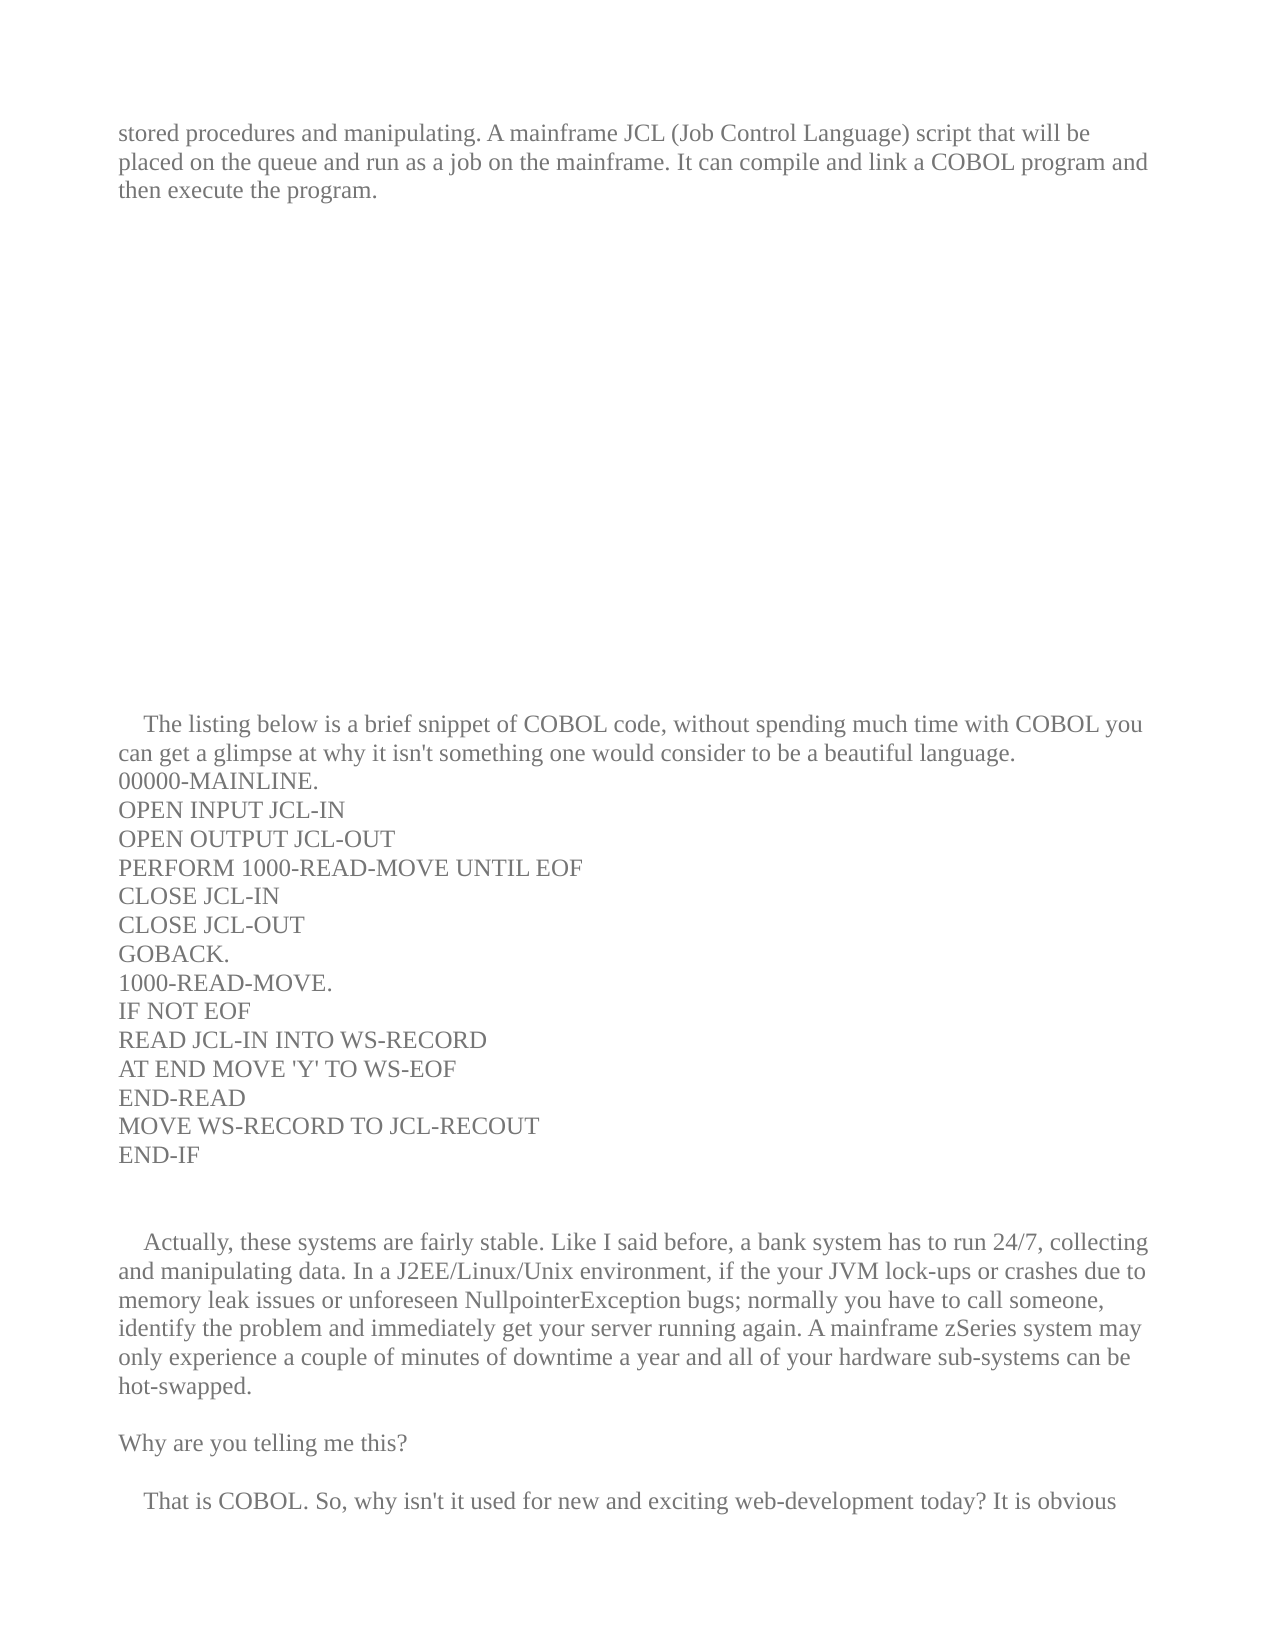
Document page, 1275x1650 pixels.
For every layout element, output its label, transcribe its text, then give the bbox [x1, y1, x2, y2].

text END-IF [118, 1140, 1157, 1169]
text END-READ [118, 1083, 1157, 1111]
text 00000-MAINLINE. [118, 766, 1157, 795]
text READ JCL-IN INTO WS-RECORD [118, 1025, 1157, 1054]
text PERFORM 1000-READ-MOVE UNTIL EOF [118, 853, 1157, 881]
text AT END MOVE 'Y' TO WS-EOF [118, 1054, 1157, 1083]
text 1000-READ-MOVE. [118, 968, 1157, 996]
text CLOSE JCL-OUT [118, 910, 1157, 939]
text MOVE WS-RECORD TO JCL-RECOUT [118, 1111, 1157, 1140]
text stored procedures and manipulating. A mainframe JCL (Job Control Language) script that will be placed on the queue and run as a job on the mainframe. It can compile and link a COBOL program and then execute the program. The listing below is a brief snippet of COBOL code, without spending much time with COBOL you can get a glimpse at why it isn't something one would consider to be a beautiful language. [118, 118, 1157, 766]
text OPEN INPUT JCL-IN [118, 795, 1157, 824]
text GOBACK. [118, 939, 1157, 968]
text IF NOT EOF [118, 996, 1157, 1025]
text Actually, these systems are fairly stable. Like I said before, a bank system has to run 24/7, collecting and manipulating data. In a J2EE/Linux/Unix environment, if the your JVM lock-ups or crashes due to memory leak issues or unforeseen NullpointerException bugs; normally you have to call someone, identify the problem and immediately get your server running again. A mainframe zSeries system may only experience a couple of minutes of downtime a year and all of your hardware sub-systems can be hot-swapped. Why are you telling me this? That is COBOL. So, why isn't it used for new and exciting web-development today? It is obvious [118, 1198, 1157, 1515]
text OPEN OUTPUT JCL-OUT [118, 824, 1157, 853]
text CLOSE JCL-IN [118, 881, 1157, 910]
